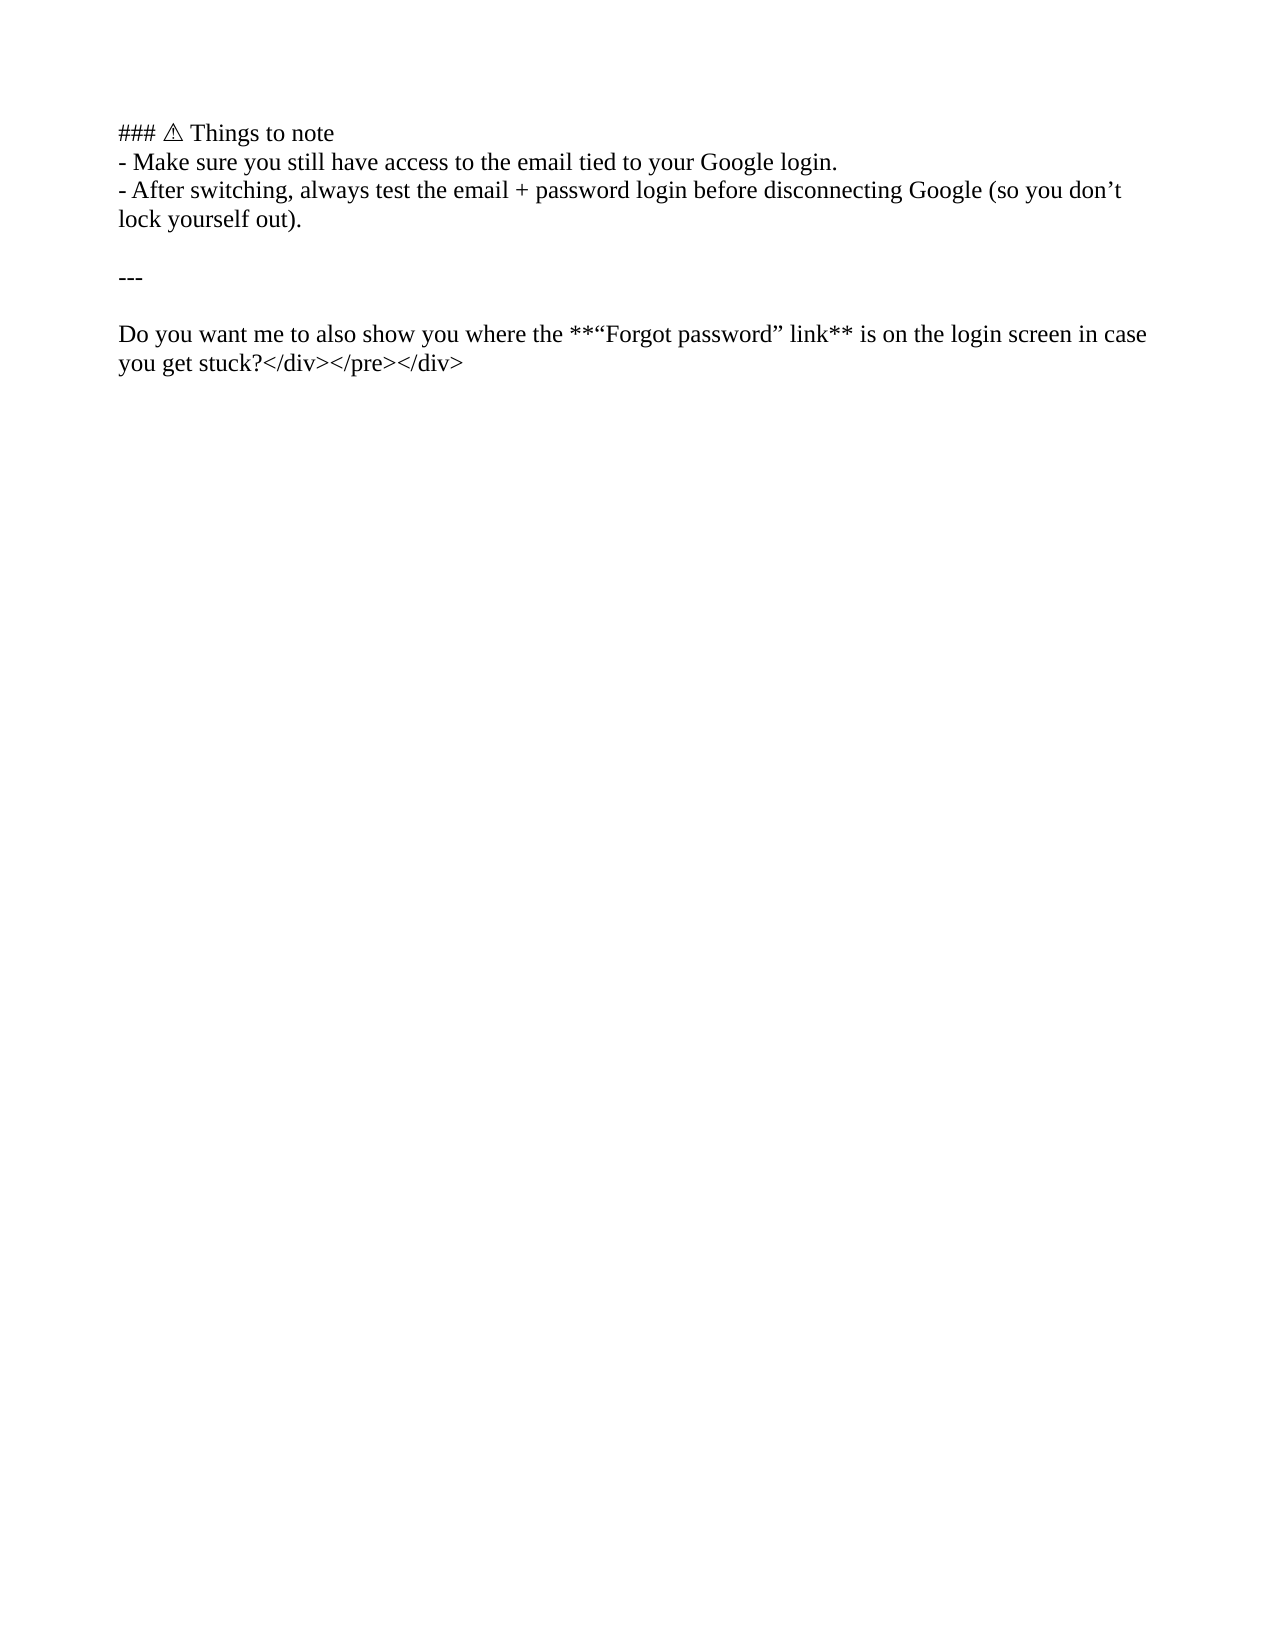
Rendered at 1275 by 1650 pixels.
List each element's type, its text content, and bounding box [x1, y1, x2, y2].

text - Make sure you still have access to the email tied to your Google login. [118, 147, 1157, 176]
text --- [118, 262, 1157, 291]
text ### ⚠️ Things to note [118, 118, 1157, 147]
text - After switching, always test the email + password login before disconnecting Google (so you don’t lock yourself out). [118, 176, 1157, 233]
text Do you want me to also show you where the **“Forgot password” link** is on the login screen in case you get stuck?</div></pre></div> [118, 319, 1157, 377]
